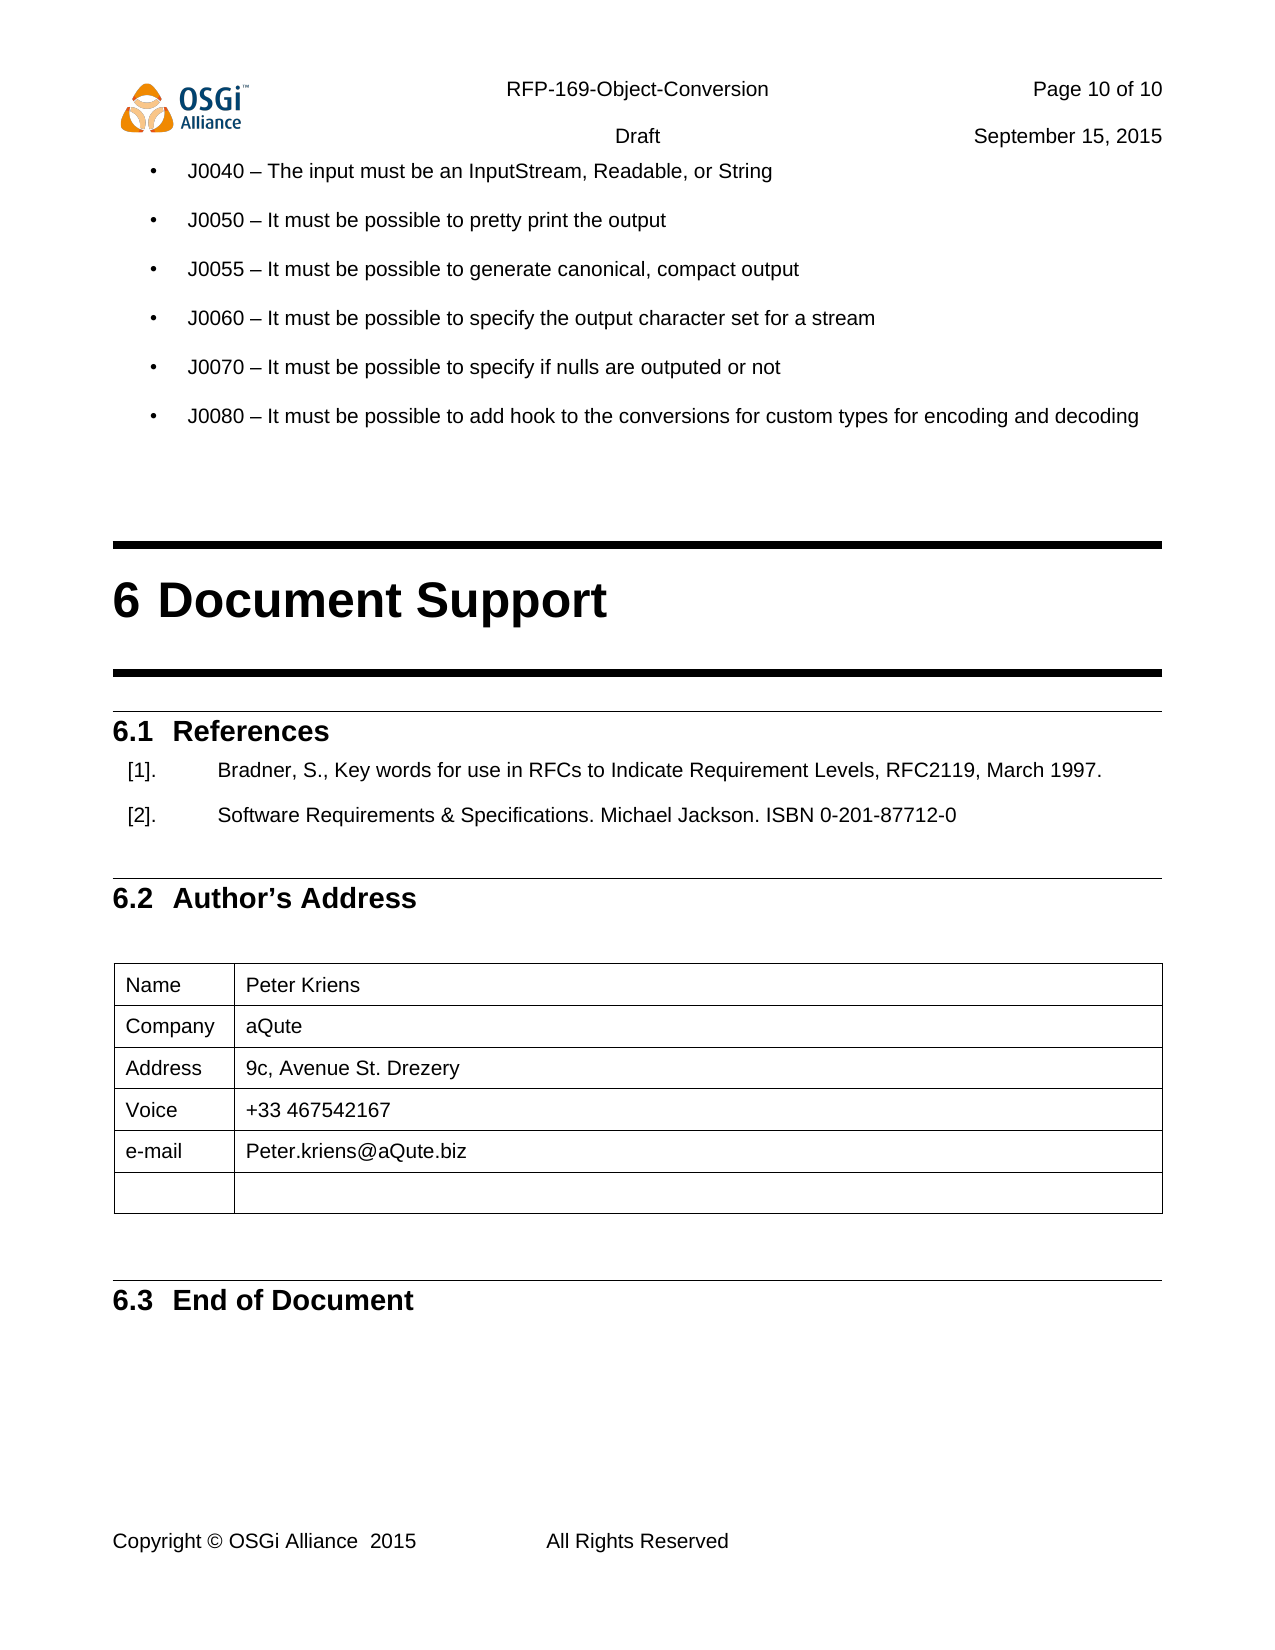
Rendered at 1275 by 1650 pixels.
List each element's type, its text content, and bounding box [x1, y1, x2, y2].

table_cell Voice [115, 1089, 234, 1130]
subtitle Author’s Address [112, 879, 1162, 914]
table_cell Address [115, 1048, 234, 1088]
table_cell [235, 1173, 1162, 1213]
subtitle End of Document [112, 1281, 1162, 1317]
list Bradner, S., Key words for use in RFCs to Indicate Requirement Levels, RFC2119, March 1997. [127, 758, 1162, 782]
table_cell e-mail [115, 1131, 234, 1172]
table_header Name [115, 964, 234, 1005]
table_cell Company [115, 1006, 234, 1047]
subtitle Document Support [112, 542, 1162, 677]
table_cell aQute [235, 1006, 1162, 1047]
list J0055 – It must be possible to generate canonical, compact output [150, 257, 1162, 281]
list J0040 – The input must be an InputStream, Readable, or String [150, 159, 1162, 183]
table_cell +33 467542167 [235, 1089, 1162, 1130]
table_cell 9c, Avenue St. Drezery [235, 1048, 1162, 1088]
subtitle References [112, 712, 1162, 747]
list Software Requirements & Specifications. Michael Jackson. ISBN 0-201-87712-0 [127, 803, 1162, 827]
list J0070 – It must be possible to specify if nulls are outputed or not [150, 355, 1162, 379]
list J0080 – It must be possible to add hook to the conversions for custom types for encoding and decoding [150, 404, 1162, 428]
picture [113, 76, 257, 140]
table_header Peter Kriens [235, 964, 1162, 1005]
list J0050 – It must be possible to pretty print the output [150, 208, 1162, 232]
table_cell [115, 1173, 234, 1213]
list J0060 – It must be possible to specify the output character set for a stream [150, 306, 1162, 330]
table_cell Peter.kriens@aQute.biz [235, 1131, 1162, 1172]
